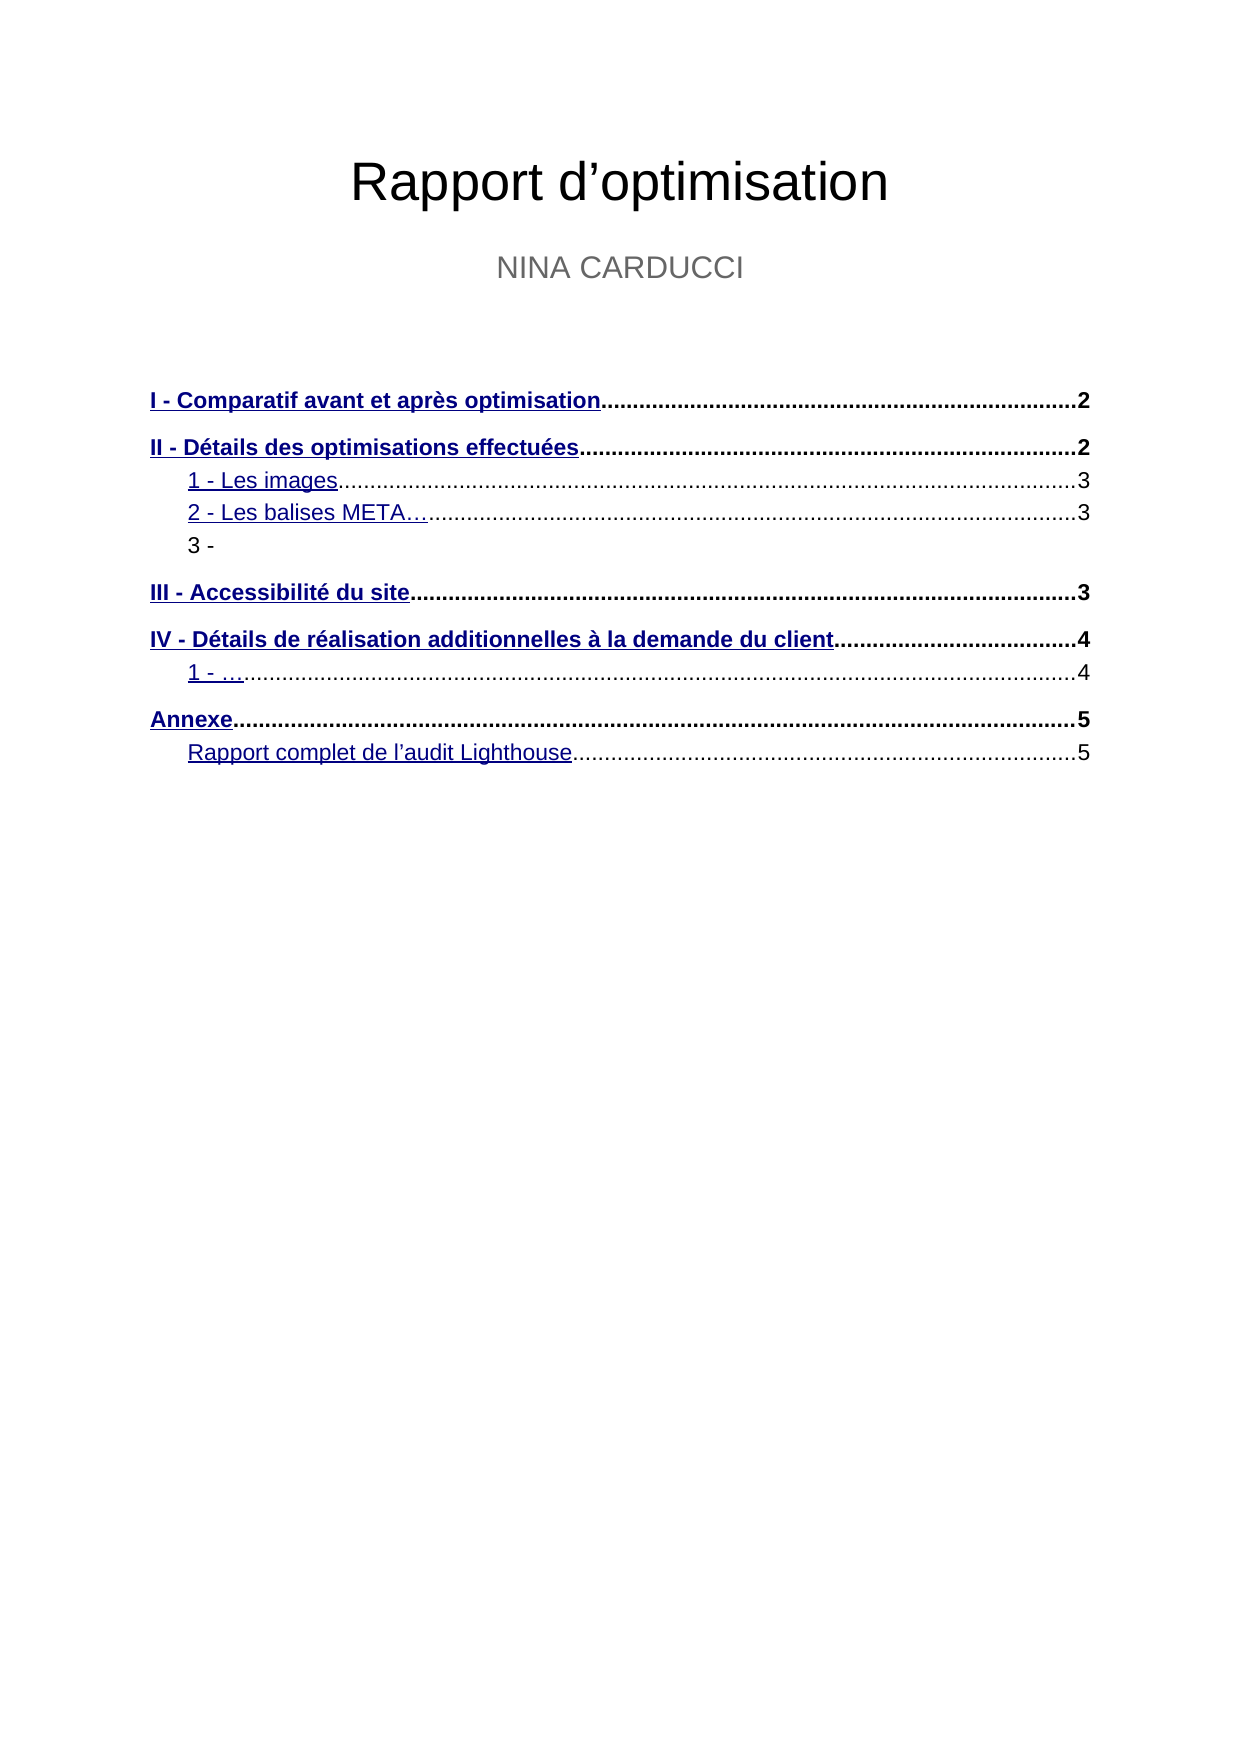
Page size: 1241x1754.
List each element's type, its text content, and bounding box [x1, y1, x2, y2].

text Annexe 5 [150, 706, 1090, 732]
text I - Comparatif avant et après optimisation 2 [150, 387, 1090, 413]
text II - Détails des optimisations effectuées 2 [150, 434, 1090, 460]
text IV - Détails de réalisation additionnelles à la demande du client 4 [150, 626, 1090, 652]
text NINA CARDUCCI [150, 249, 1090, 285]
text 2 - Les balises META… 3 [187, 499, 1090, 526]
text 1 - … 4 [187, 659, 1090, 685]
text 1 - Les images 3 [187, 467, 1090, 493]
text III - Accessibilité du site 3 [150, 579, 1090, 605]
text Rapport complet de l’audit Lighthouse 5 [187, 738, 1090, 765]
text Rapport d’optimisation [150, 150, 1090, 212]
text 3 - [187, 532, 1090, 558]
